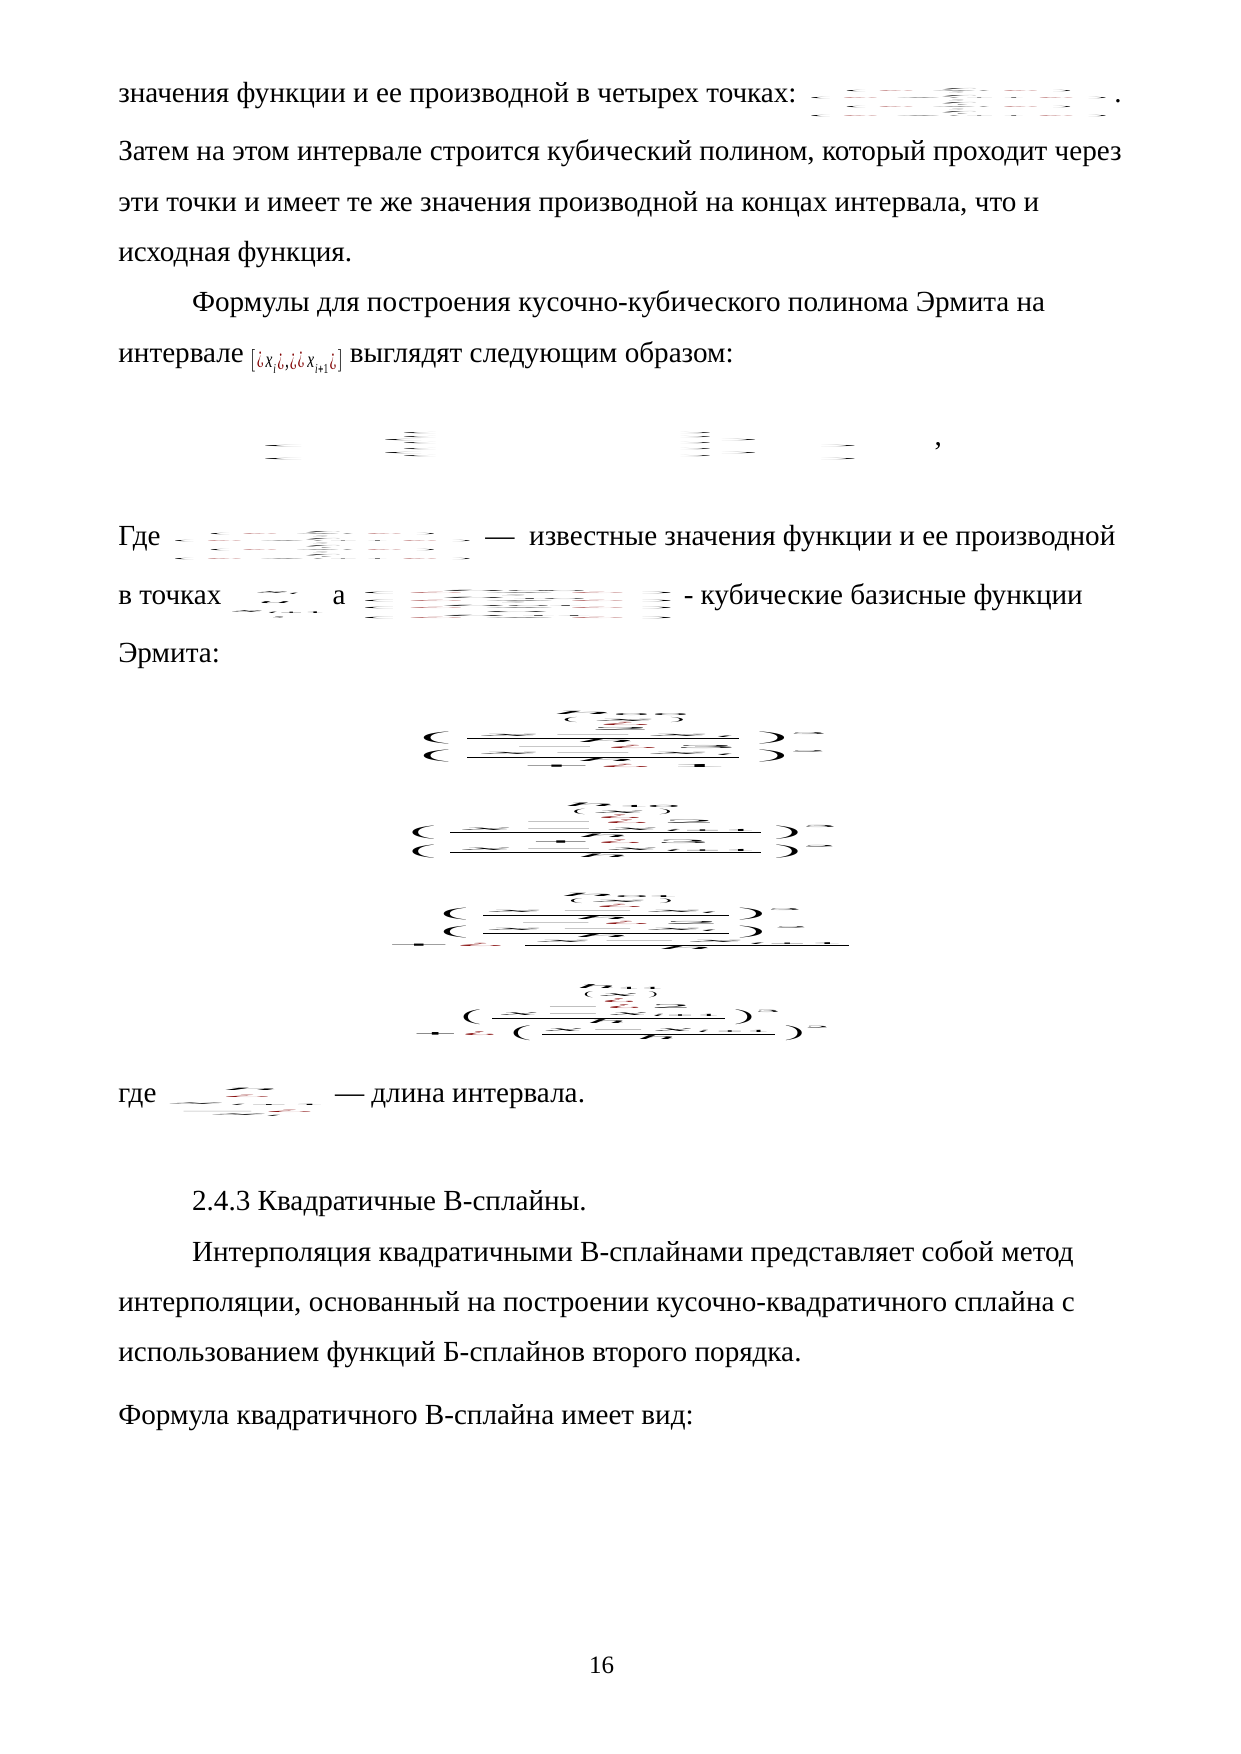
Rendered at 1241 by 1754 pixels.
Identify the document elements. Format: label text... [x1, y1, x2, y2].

text Интерполяция квадратичными В-сплайнами представляет собой метод интерполяции, основанный на построении кусочно-квадратичного сплайна с использованием функций Б-сплайнов второго порядка. [118, 1234, 1122, 1368]
subtitle 2.4.3 Квадратичные В-сплайны. [118, 1183, 1122, 1217]
text где — длина интервала. [118, 1075, 1122, 1116]
text Формула квадратичного В-сплайна имеет вид: [118, 1397, 1122, 1431]
text Где — известные значения функции и ее производной в точках а - кубические базисные функции Эрмита: [118, 518, 1122, 669]
text , [118, 418, 1122, 460]
text Интерполяция кусочно-кубическим полиномом Эрмита — это метод интерполяции, который использует кубические полиномы для интерполяции функции и ее производной. Для каждого интервала метод определяет значения функции и ее производной в четырех точках: . Затем на этом интервале строится кубический полином, который проходит через эти точки и имеет те же значения производной на концах интервала, что и исходная функция. [118, 75, 1122, 268]
text Формулы для построения кусочно-кубического полинома Эрмита на интервале выглядят следующим образом: [118, 284, 1122, 376]
